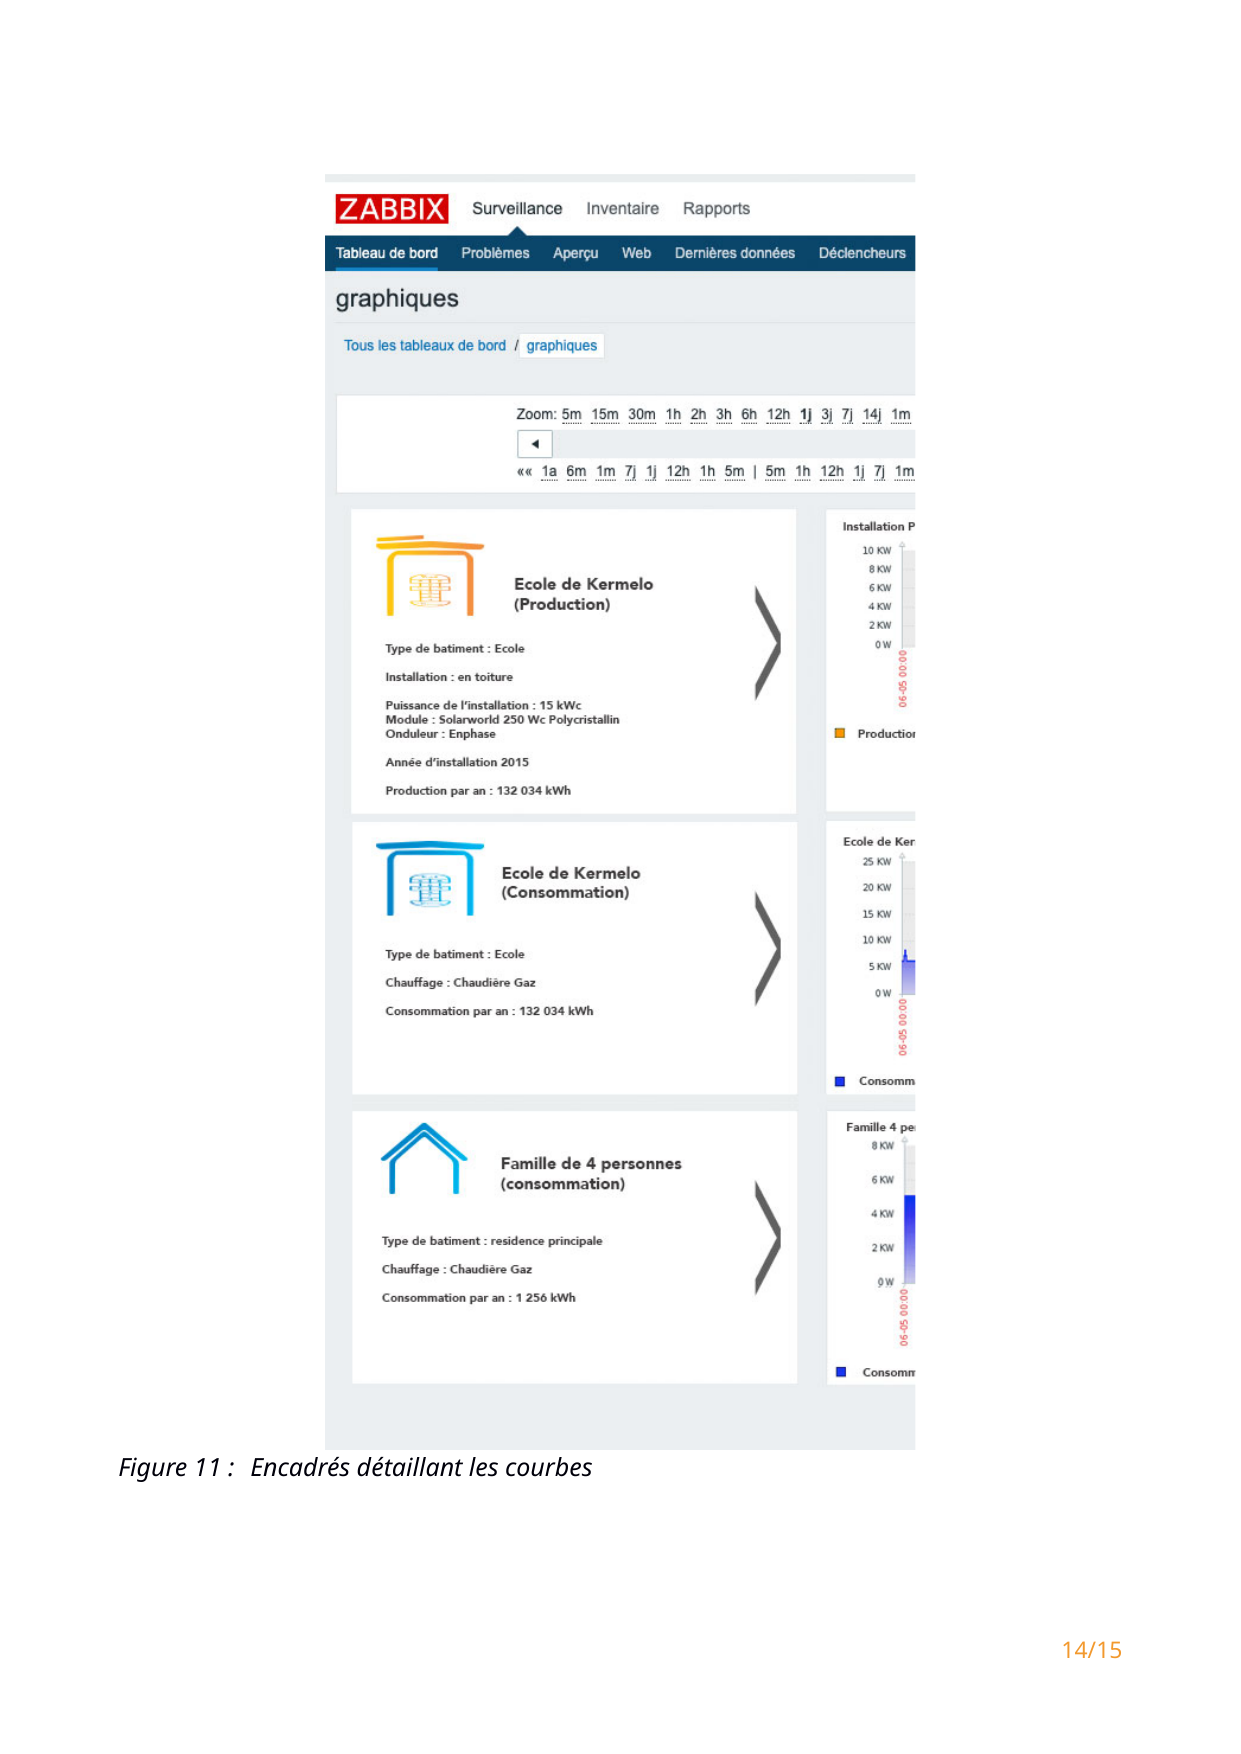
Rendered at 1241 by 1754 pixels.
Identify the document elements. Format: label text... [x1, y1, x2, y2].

picture [325, 174, 916, 1450]
text Figure 11 : Encadrés détaillant les courbes [118, 149, 1122, 1483]
